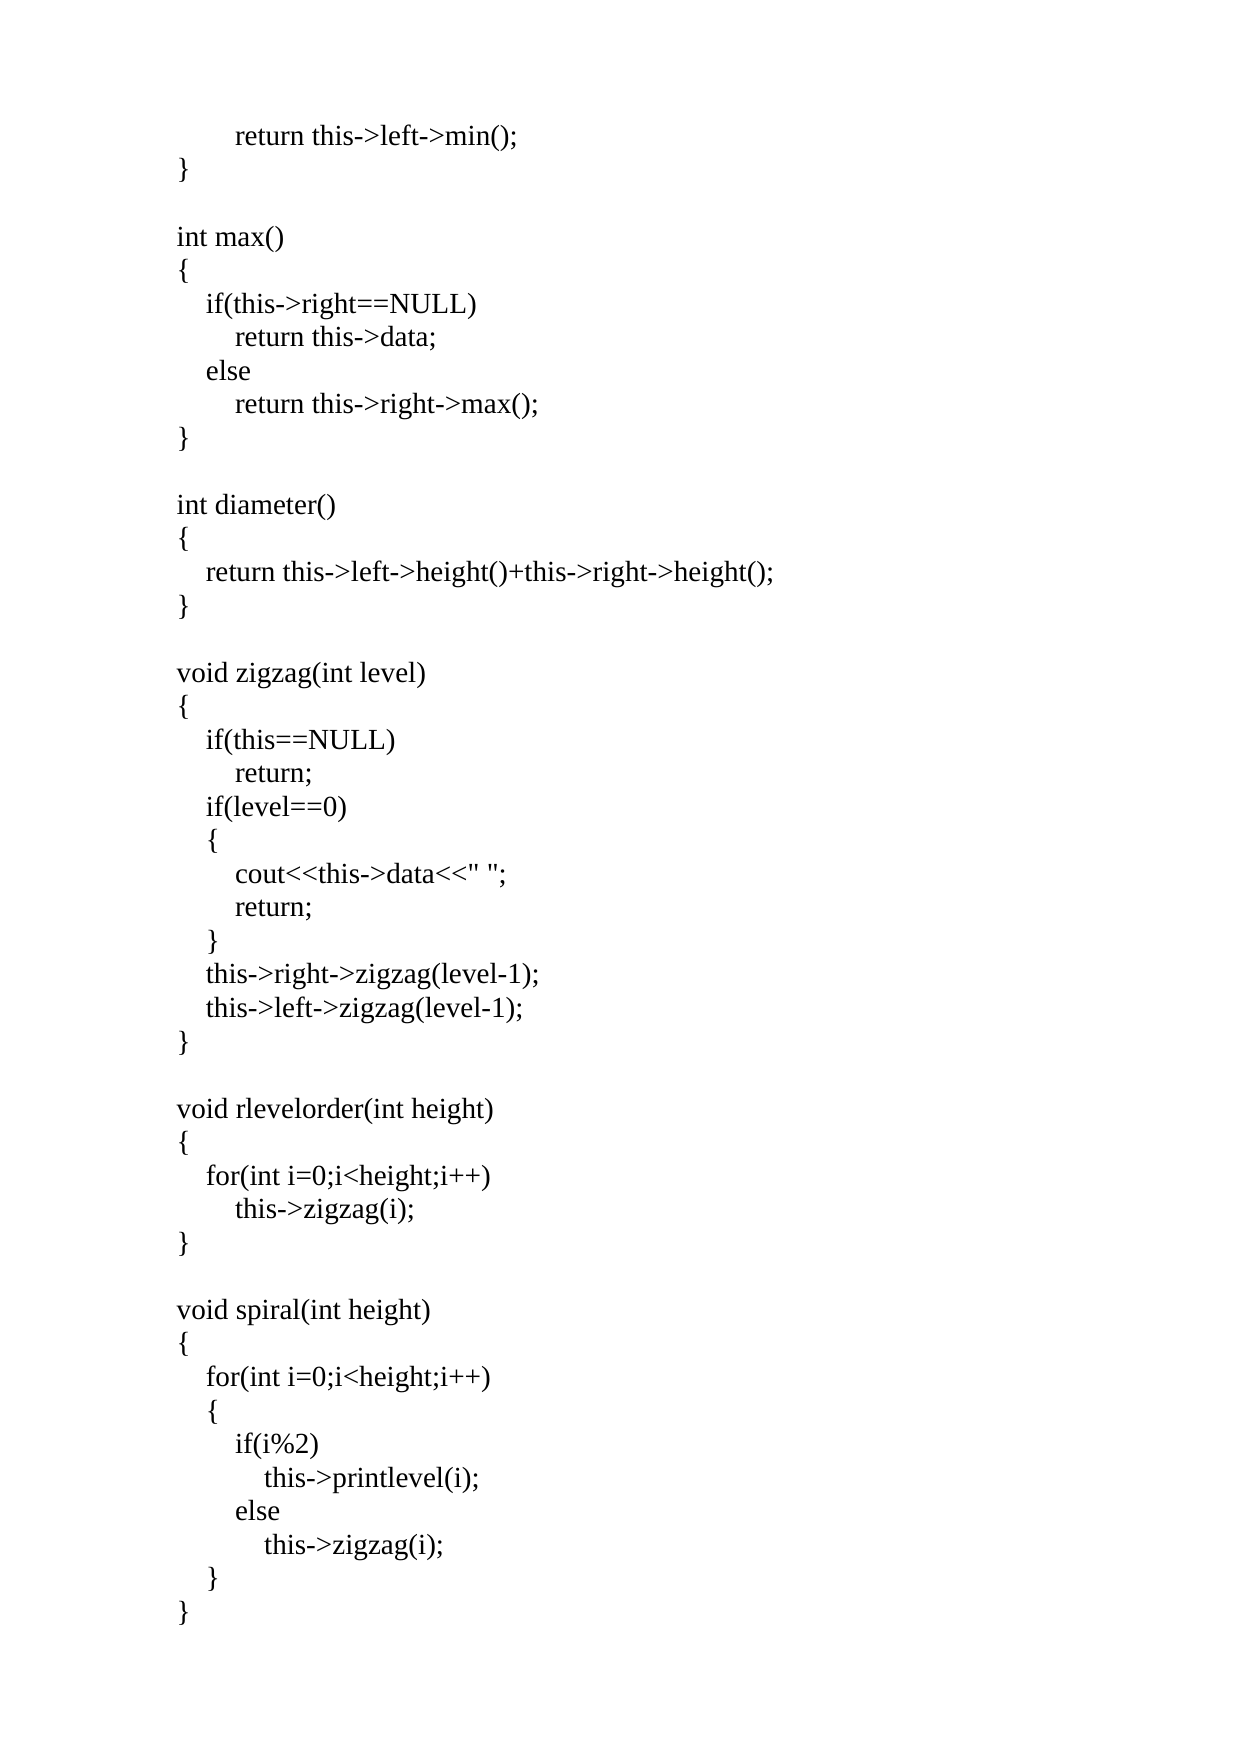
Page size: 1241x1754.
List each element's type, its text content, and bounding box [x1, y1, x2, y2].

text else [118, 1493, 1122, 1527]
text } [118, 152, 1122, 185]
text for(int i=0;i<height;i++) [118, 1158, 1122, 1191]
text { [118, 1393, 1122, 1426]
text return this->data; [118, 319, 1122, 353]
text if(this==NULL) [118, 722, 1122, 755]
text this->zigzag(i); [118, 1191, 1122, 1225]
text return this->left->height()+this->right->height(); [118, 554, 1122, 588]
text int max() [118, 219, 1122, 252]
text if(level==0) [118, 789, 1122, 822]
text } [118, 1024, 1122, 1057]
text for(int i=0;i<height;i++) [118, 1359, 1122, 1393]
text { [118, 1124, 1122, 1158]
text { [118, 1326, 1122, 1359]
text } [118, 588, 1122, 621]
text void zigzag(int level) [118, 655, 1122, 688]
text { [118, 521, 1122, 554]
text } [118, 1225, 1122, 1258]
text } [118, 923, 1122, 957]
text return; [118, 755, 1122, 789]
text else [118, 353, 1122, 386]
text void rlevelorder(int height) [118, 1091, 1122, 1124]
text this->right->zigzag(level-1); [118, 957, 1122, 990]
text { [118, 688, 1122, 722]
text this->left->zigzag(level-1); [118, 990, 1122, 1024]
text if(this->right==NULL) [118, 286, 1122, 319]
text if(i%2) [118, 1426, 1122, 1460]
text } [118, 420, 1122, 453]
text { [118, 252, 1122, 286]
text } [118, 1560, 1122, 1594]
text return this->right->max(); [118, 386, 1122, 420]
text this->printlevel(i); [118, 1460, 1122, 1493]
text return this->left->min(); [118, 118, 1122, 152]
text { [118, 822, 1122, 856]
text void spiral(int height) [118, 1292, 1122, 1326]
text this->zigzag(i); [118, 1527, 1122, 1560]
text int diameter() [118, 487, 1122, 521]
text } [118, 1594, 1122, 1627]
text return; [118, 889, 1122, 923]
text cout<<this->data<<" "; [118, 856, 1122, 889]
